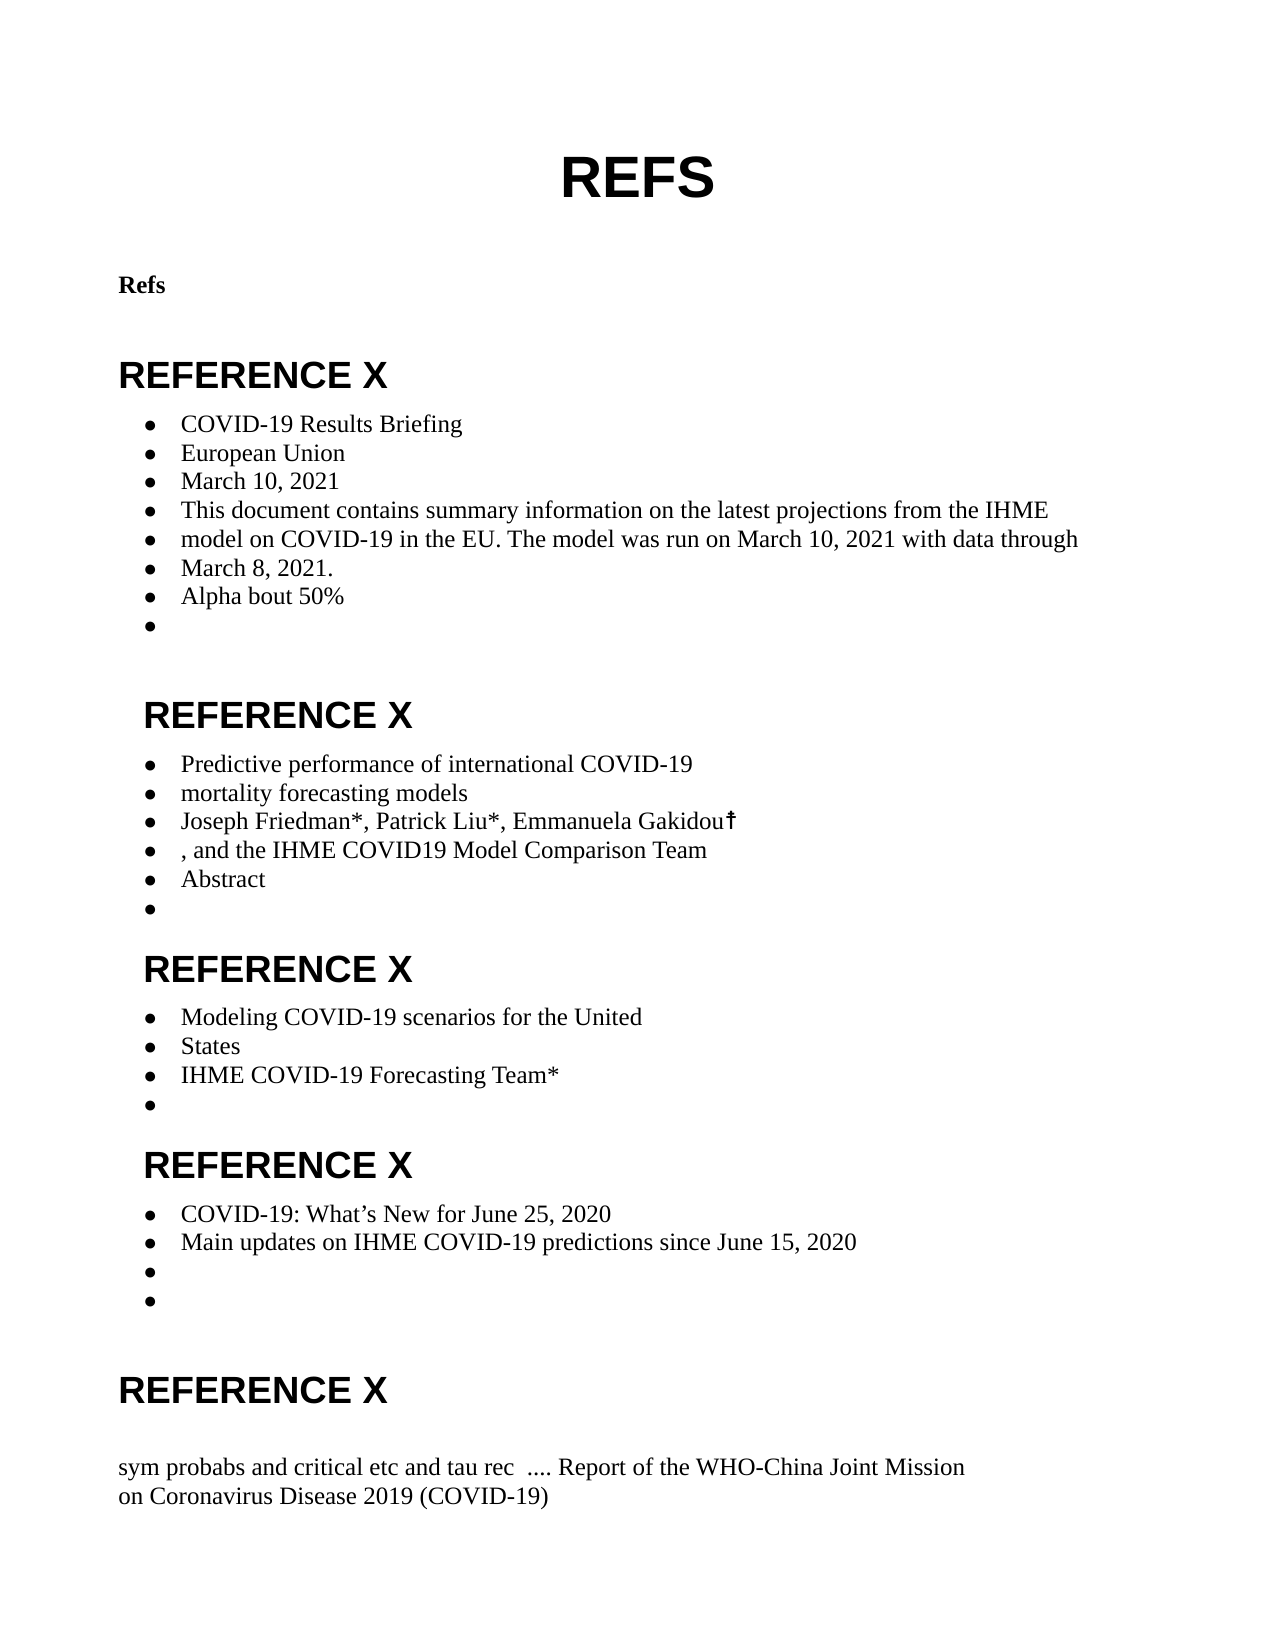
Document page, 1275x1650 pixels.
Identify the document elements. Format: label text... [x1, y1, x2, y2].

list mortality forecasting models [143, 778, 1157, 806]
list March 10, 2021 [143, 466, 1157, 495]
list COVID-19: What’s New for June 25, 2020 [143, 1199, 1157, 1227]
list Abstract [143, 864, 1157, 893]
list Main updates on IHME COVID-19 predictions since June 15, 2020 [143, 1227, 1157, 1256]
list Joseph Friedman*, Patrick Liu*, Emmanuela Gakidou☨ [143, 806, 1157, 835]
list COVID-19 Results Briefing [143, 409, 1157, 438]
subtitle REFERENCE X [118, 353, 1157, 396]
list March 8, 2021. [143, 553, 1157, 581]
subtitle REFERENCE X [143, 1142, 1157, 1186]
title REFS [118, 143, 1157, 210]
list Alpha bout 50% [143, 581, 1157, 610]
list European Union [143, 438, 1157, 466]
text on Coronavirus Disease 2019 (COVID-19) [118, 1481, 1157, 1510]
text Refs [118, 270, 1157, 299]
subtitle REFERENCE X [143, 693, 1157, 736]
list States [143, 1031, 1157, 1060]
subtitle REFERENCE X [118, 1367, 1157, 1411]
text sym probabs and critical etc and tau rec .... Report of the WHO-China Joint Mission [118, 1452, 1157, 1481]
list Modeling COVID-19 scenarios for the United [143, 1002, 1157, 1031]
list model on COVID-19 in the EU. The model was run on March 10, 2021 with data through [143, 524, 1157, 553]
list , and the IHME COVID19 Model Comparison Team [143, 835, 1157, 864]
list IHME COVID-19 Forecasting Team* [143, 1060, 1157, 1089]
list This document contains summary information on the latest projections from the IHME [143, 495, 1157, 524]
list Predictive performance of international COVID-19 [143, 749, 1157, 778]
subtitle REFERENCE X [143, 946, 1157, 990]
